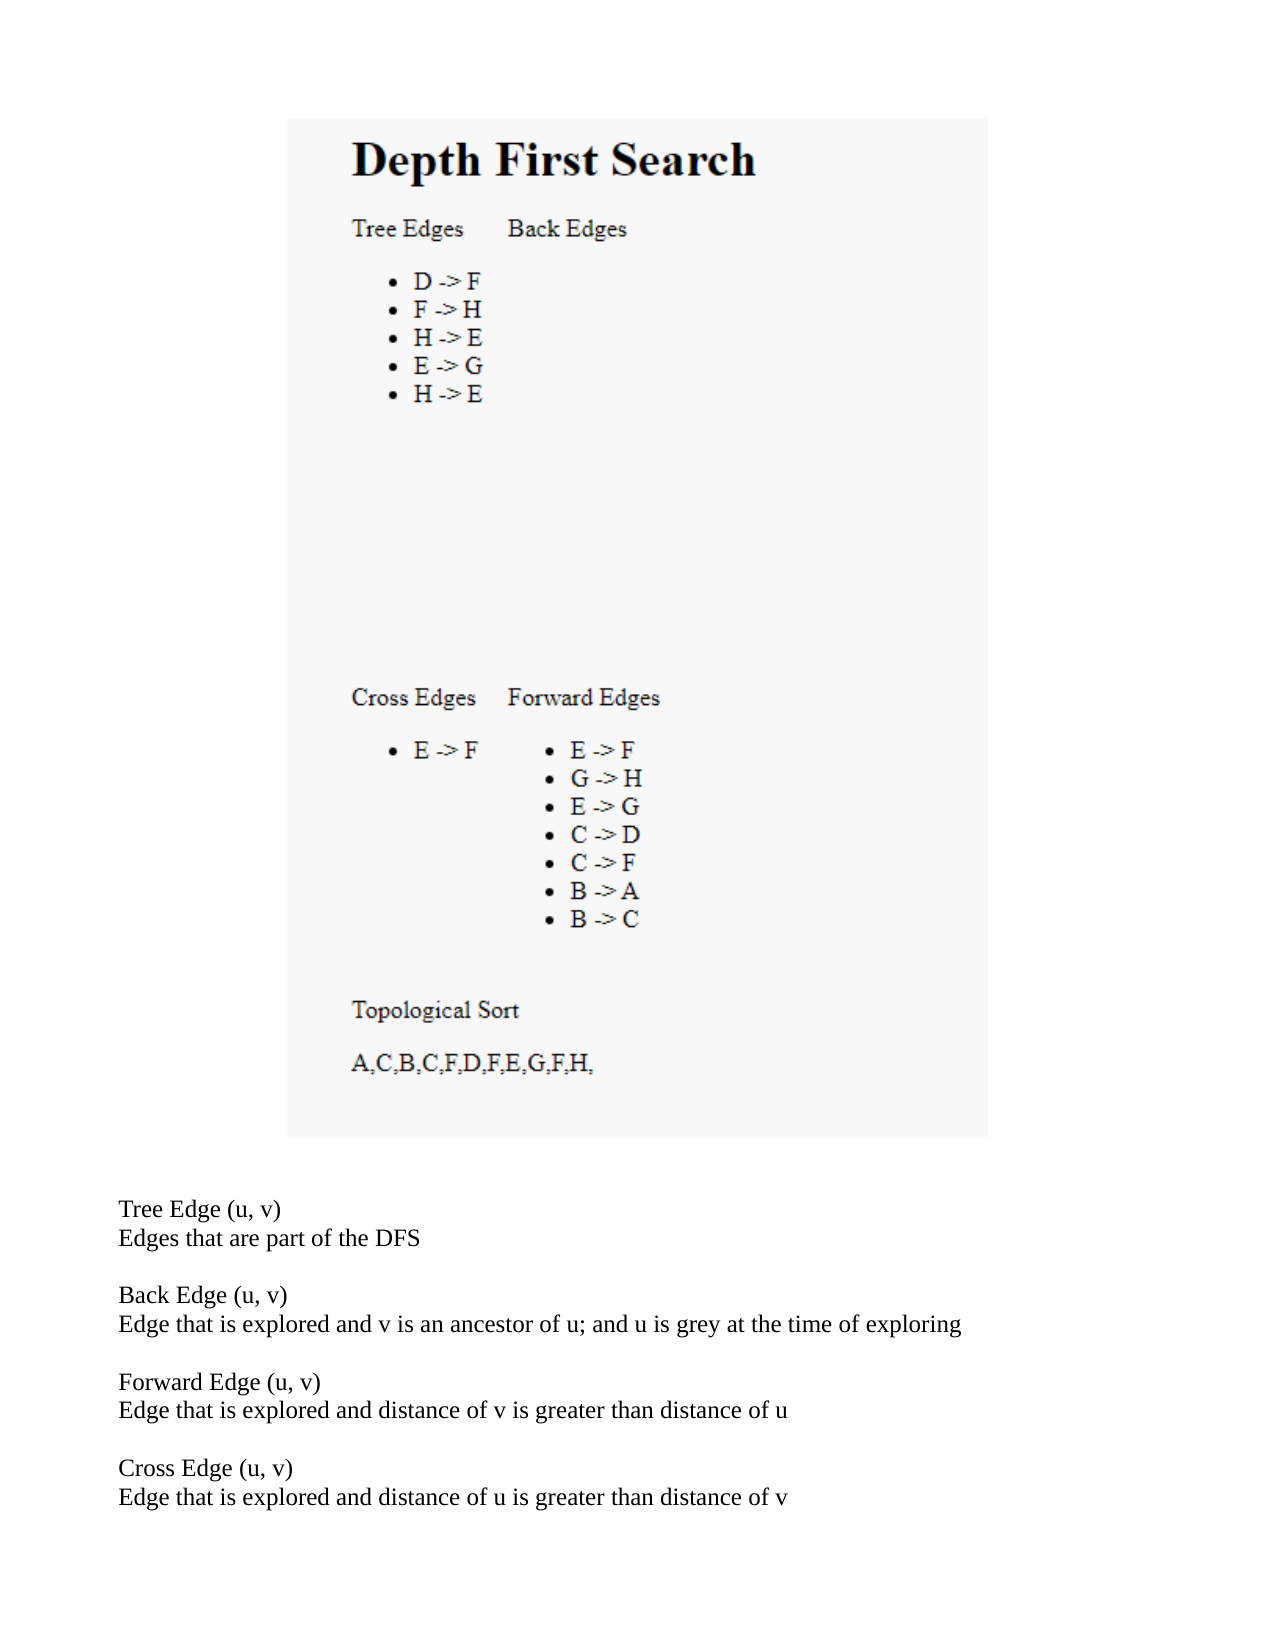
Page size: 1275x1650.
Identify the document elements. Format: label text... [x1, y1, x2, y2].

text Forward Edge (u, v) [118, 1367, 1157, 1396]
text Edge that is explored and distance of v is greater than distance of u [118, 1396, 1157, 1424]
text Cross Edge (u, v) [118, 1453, 1157, 1482]
text Edge that is explored and distance of u is greater than distance of v [118, 1482, 1157, 1511]
text Tree Edge (u, v) [118, 1194, 1157, 1223]
picture [286, 118, 989, 1137]
text Edges that are part of the DFS [118, 1223, 1157, 1252]
text Edge that is explored and v is an ancestor of u; and u is grey at the time of exploring [118, 1309, 1157, 1338]
text Back Edge (u, v) [118, 1281, 1157, 1309]
